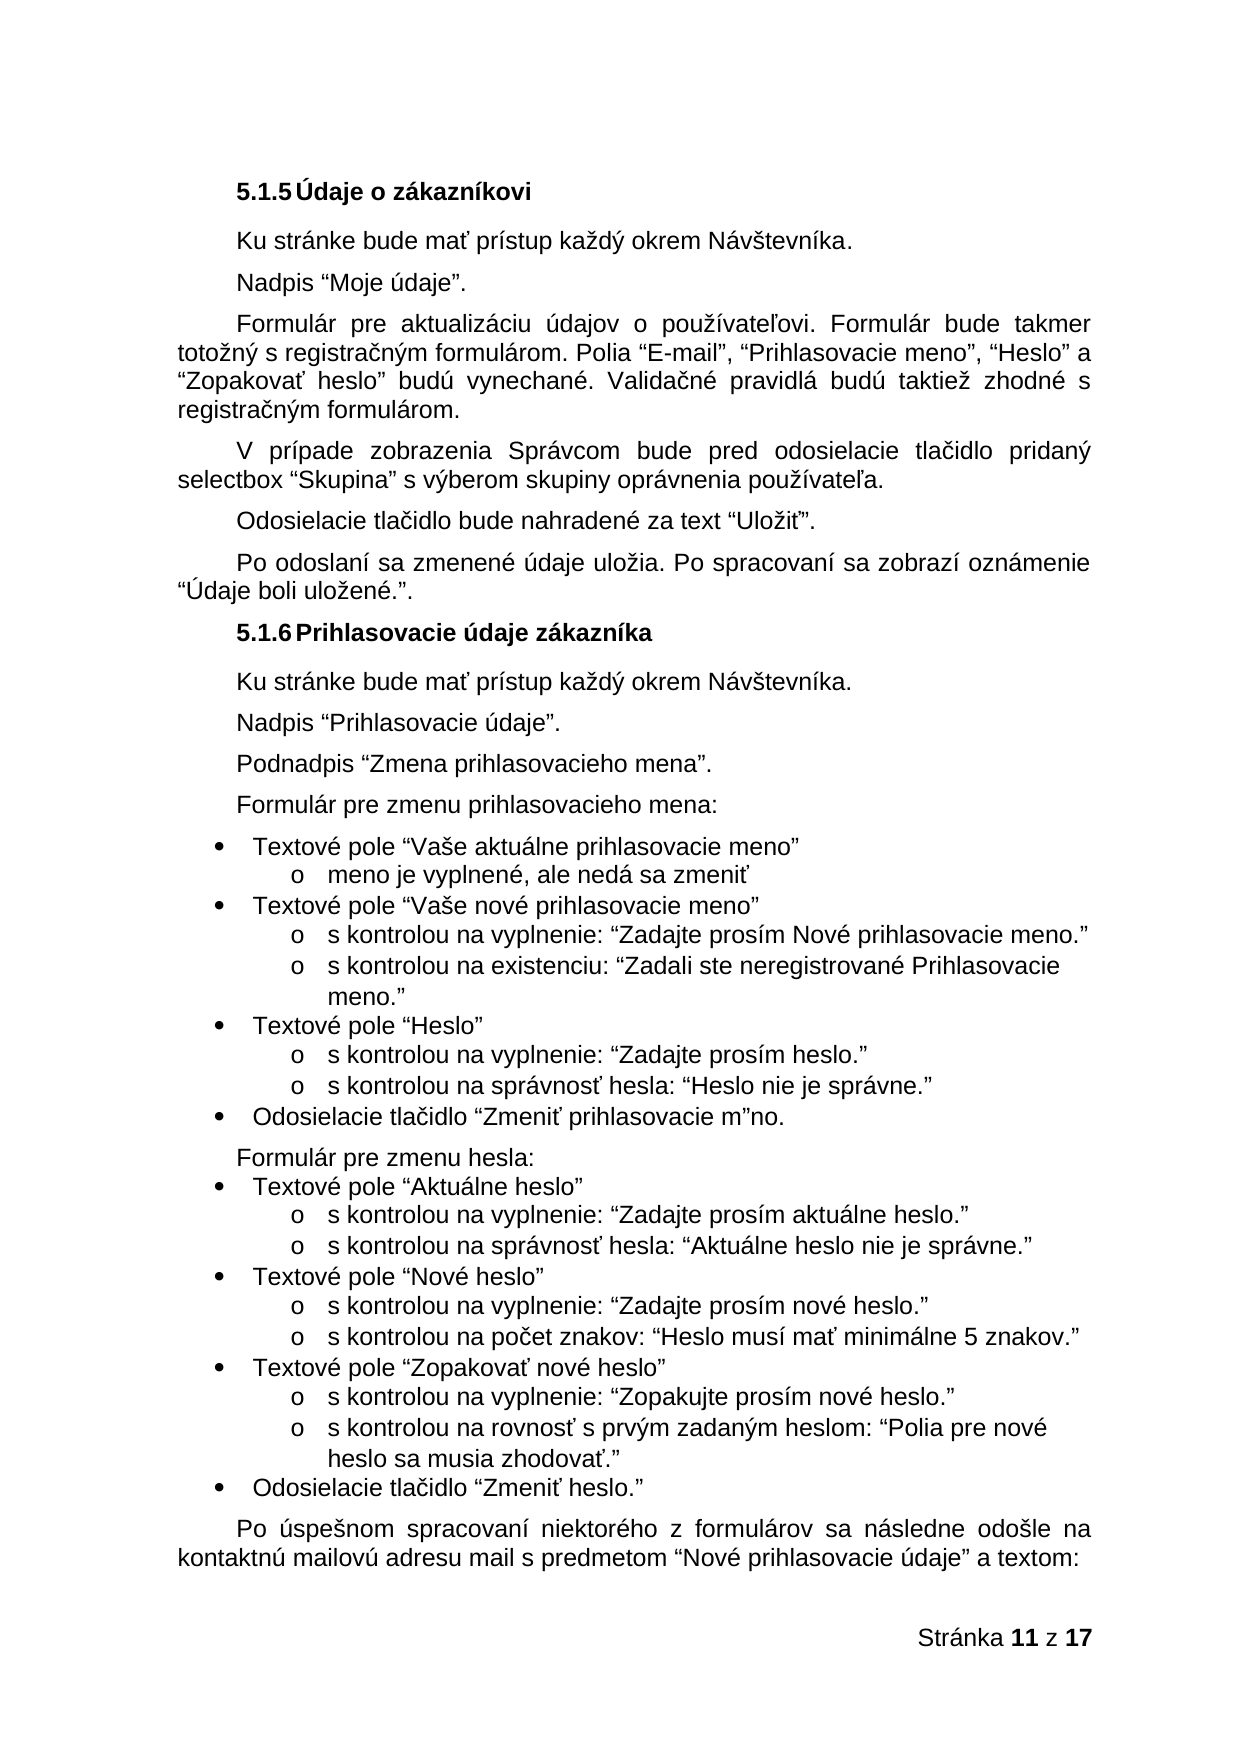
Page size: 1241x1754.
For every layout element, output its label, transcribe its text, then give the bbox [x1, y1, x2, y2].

list s kontrolou na vyplnenie: “Zopakujte prosím nové heslo.” [290, 1382, 1092, 1413]
list Textové pole “Nové heslo” [215, 1262, 1092, 1291]
list Textové pole “Vaše nové prihlasovacie meno” [215, 891, 1092, 920]
text V prípade zobrazenia Správcom bude pred odosielacie tlačidlo pridaný selectbox “Skupina” s výberom skupiny oprávnenia používateľa. [177, 436, 1092, 494]
text Formulár pre aktualizáciu údajov o používateľovi. Formulár bude takmer totožný s registračným formulárom. Polia “E-mail”, “Prihlasovacie meno”, “Heslo” a “Zopakovať heslo” budú vynechané. Validačné pravidlá budú taktiež zhodné s registračným formulárom. [177, 309, 1092, 424]
list s kontrolou na vyplnenie: “Zadajte prosím nové heslo.” [290, 1291, 1092, 1322]
list Textové pole “Aktuálne heslo” [215, 1172, 1092, 1200]
subtitle Prihlasovacie údaje zákazníka [236, 617, 1092, 646]
text Formulár pre zmenu hesla: [177, 1143, 1092, 1172]
list Odosielacie tlačidlo “Zmeniť heslo.” [215, 1472, 1092, 1501]
text Formulár pre zmenu prihlasovacieho mena: [177, 790, 1092, 819]
text Ku stránke bude mať prístup každý okrem Návštevníka. [177, 667, 1092, 695]
list s kontrolou na správnosť hesla: “Heslo nie je správne.” [290, 1071, 1092, 1102]
text Podnadpis “Zmena prihlasovacieho mena”. [177, 749, 1092, 778]
text Po úspešnom spracovaní niektorého z formulárov sa následne odošle na kontaktnú mailovú adresu mail s predmetom “Nové prihlasovacie údaje” a textom: [177, 1514, 1092, 1571]
list Textové pole “Zopakovať nové heslo” [215, 1353, 1092, 1382]
text Ku stránke bude mať prístup každý okrem Návštevníka. [177, 226, 1092, 255]
list s kontrolou na existenciu: “Zadali ste neregistrované Prihlasovacie meno.” [290, 951, 1092, 1011]
list s kontrolou na rovnosť s prvým zadaným heslom: “Polia pre nové heslo sa musia zhodovať.” [290, 1413, 1092, 1472]
list Textové pole “Heslo” [215, 1011, 1092, 1040]
list Odosielacie tlačidlo “Zmeniť prihlasovacie m”no. [215, 1102, 1092, 1130]
list meno je vyplnené, ale nedá sa zmeniť [290, 860, 1092, 891]
list s kontrolou na vyplnenie: “Zadajte prosím aktuálne heslo.” [290, 1200, 1092, 1231]
list Textové pole “Vaše aktuálne prihlasovacie meno” [215, 832, 1092, 860]
list s kontrolou na počet znakov: “Heslo musí mať minimálne 5 znakov.” [290, 1322, 1092, 1353]
list s kontrolou na vyplnenie: “Zadajte prosím Nové prihlasovacie meno.” [290, 920, 1092, 951]
text Odosielacie tlačidlo bude nahradené za text “Uložiť”. [177, 506, 1092, 535]
text Nadpis “Moje údaje”. [177, 267, 1092, 296]
subtitle Údaje o zákazníkovi [236, 177, 1092, 206]
list s kontrolou na správnosť hesla: “Aktuálne heslo nie je správne.” [290, 1231, 1092, 1262]
list s kontrolou na vyplnenie: “Zadajte prosím heslo.” [290, 1040, 1092, 1071]
text Nadpis “Prihlasovacie údaje”. [177, 708, 1092, 737]
text Po odoslaní sa zmenené údaje uložia. Po spracovaní sa zobrazí oznámenie “Údaje boli uložené.”. [177, 547, 1092, 605]
